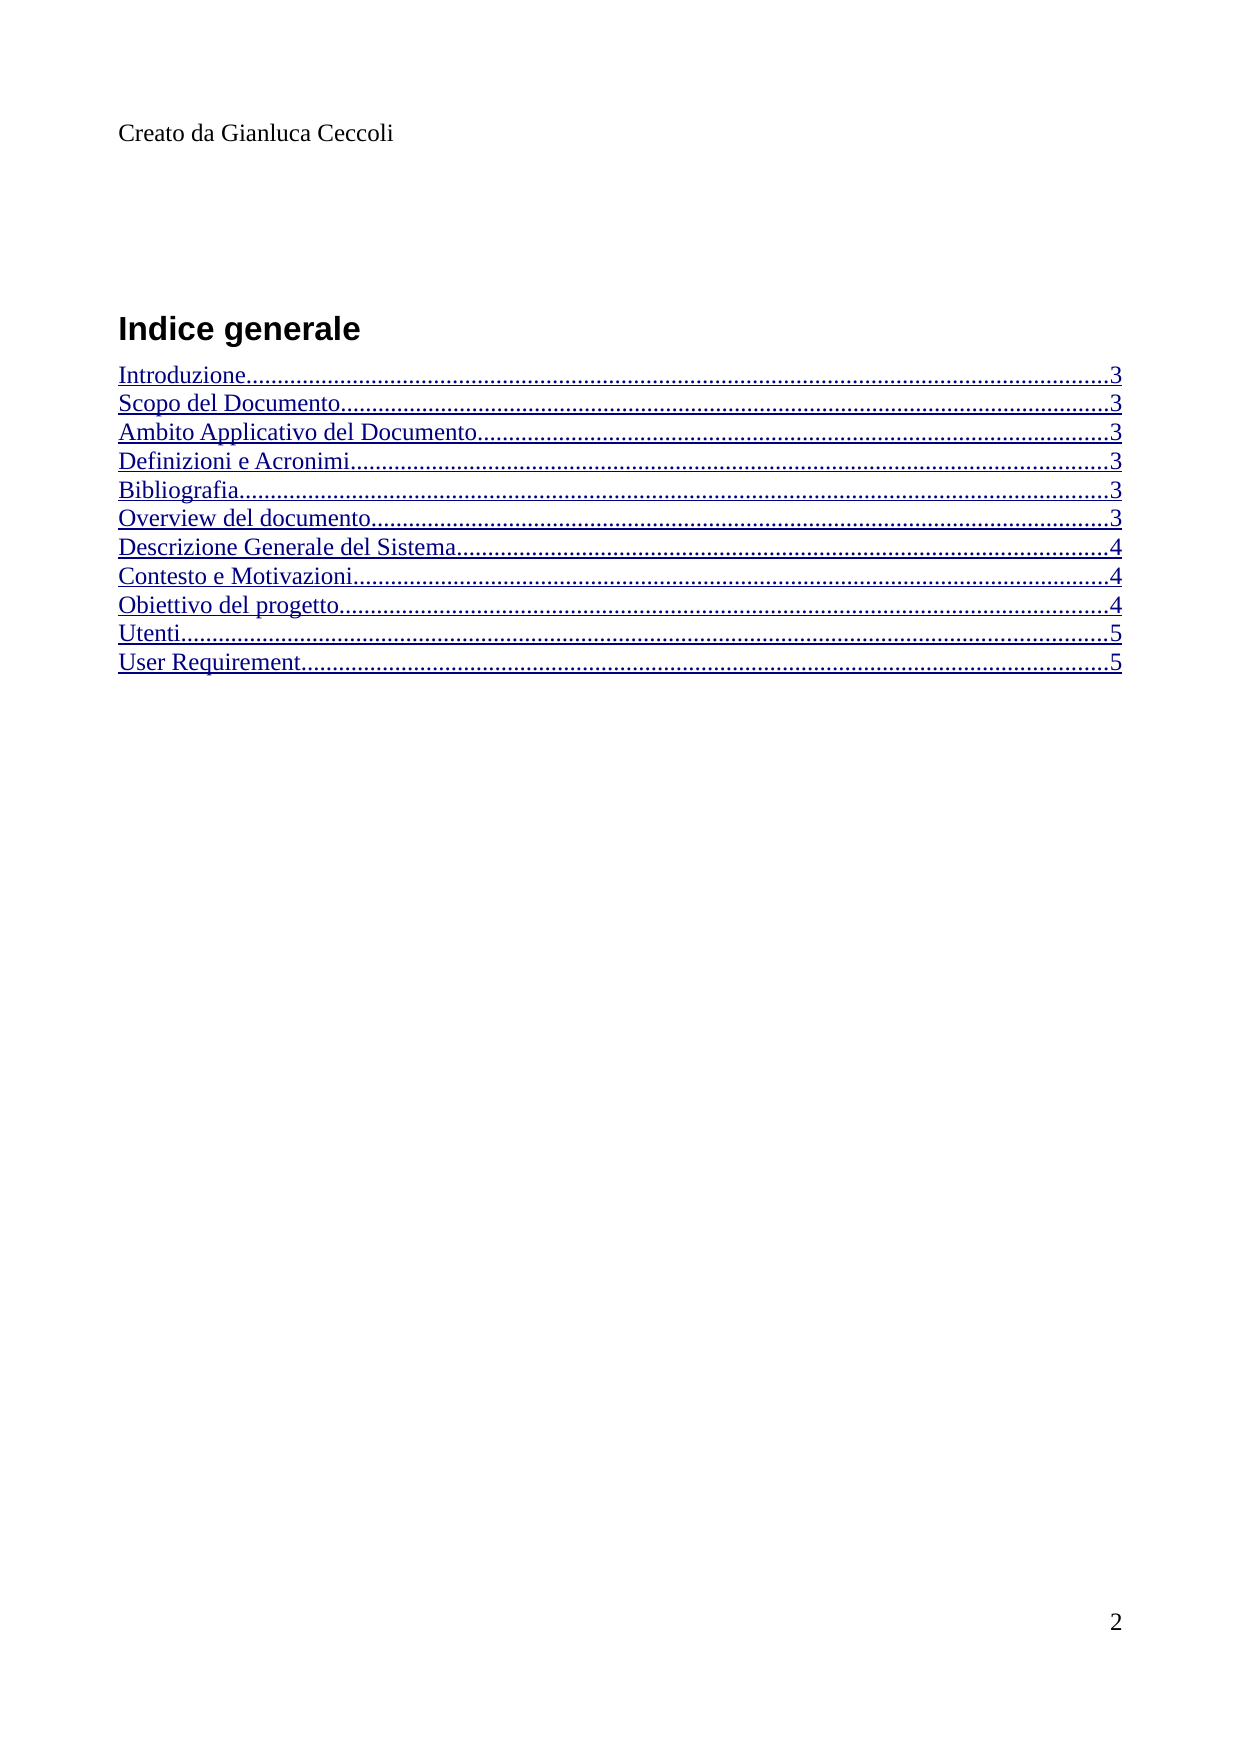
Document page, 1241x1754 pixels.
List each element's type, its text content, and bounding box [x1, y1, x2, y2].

text Overview del documento 3 [118, 503, 1122, 528]
text User Requirement 5 [118, 647, 1122, 672]
subtitle Indice generale [118, 309, 1122, 347]
text Utenti 5 [118, 618, 1122, 643]
text Obiettivo del progetto 4 [118, 590, 1122, 615]
text Descrizione Generale del Sistema 4 [118, 532, 1122, 557]
text Ambito Applicativo del Documento 3 [118, 417, 1122, 442]
text Scopo del Documento 3 [118, 388, 1122, 413]
text Bibliografia 3 [118, 475, 1122, 500]
text Definizioni e Acronimi 3 [118, 446, 1122, 471]
text Contesto e Motivazioni 4 [118, 561, 1122, 586]
text Introduzione 3 [118, 360, 1122, 385]
